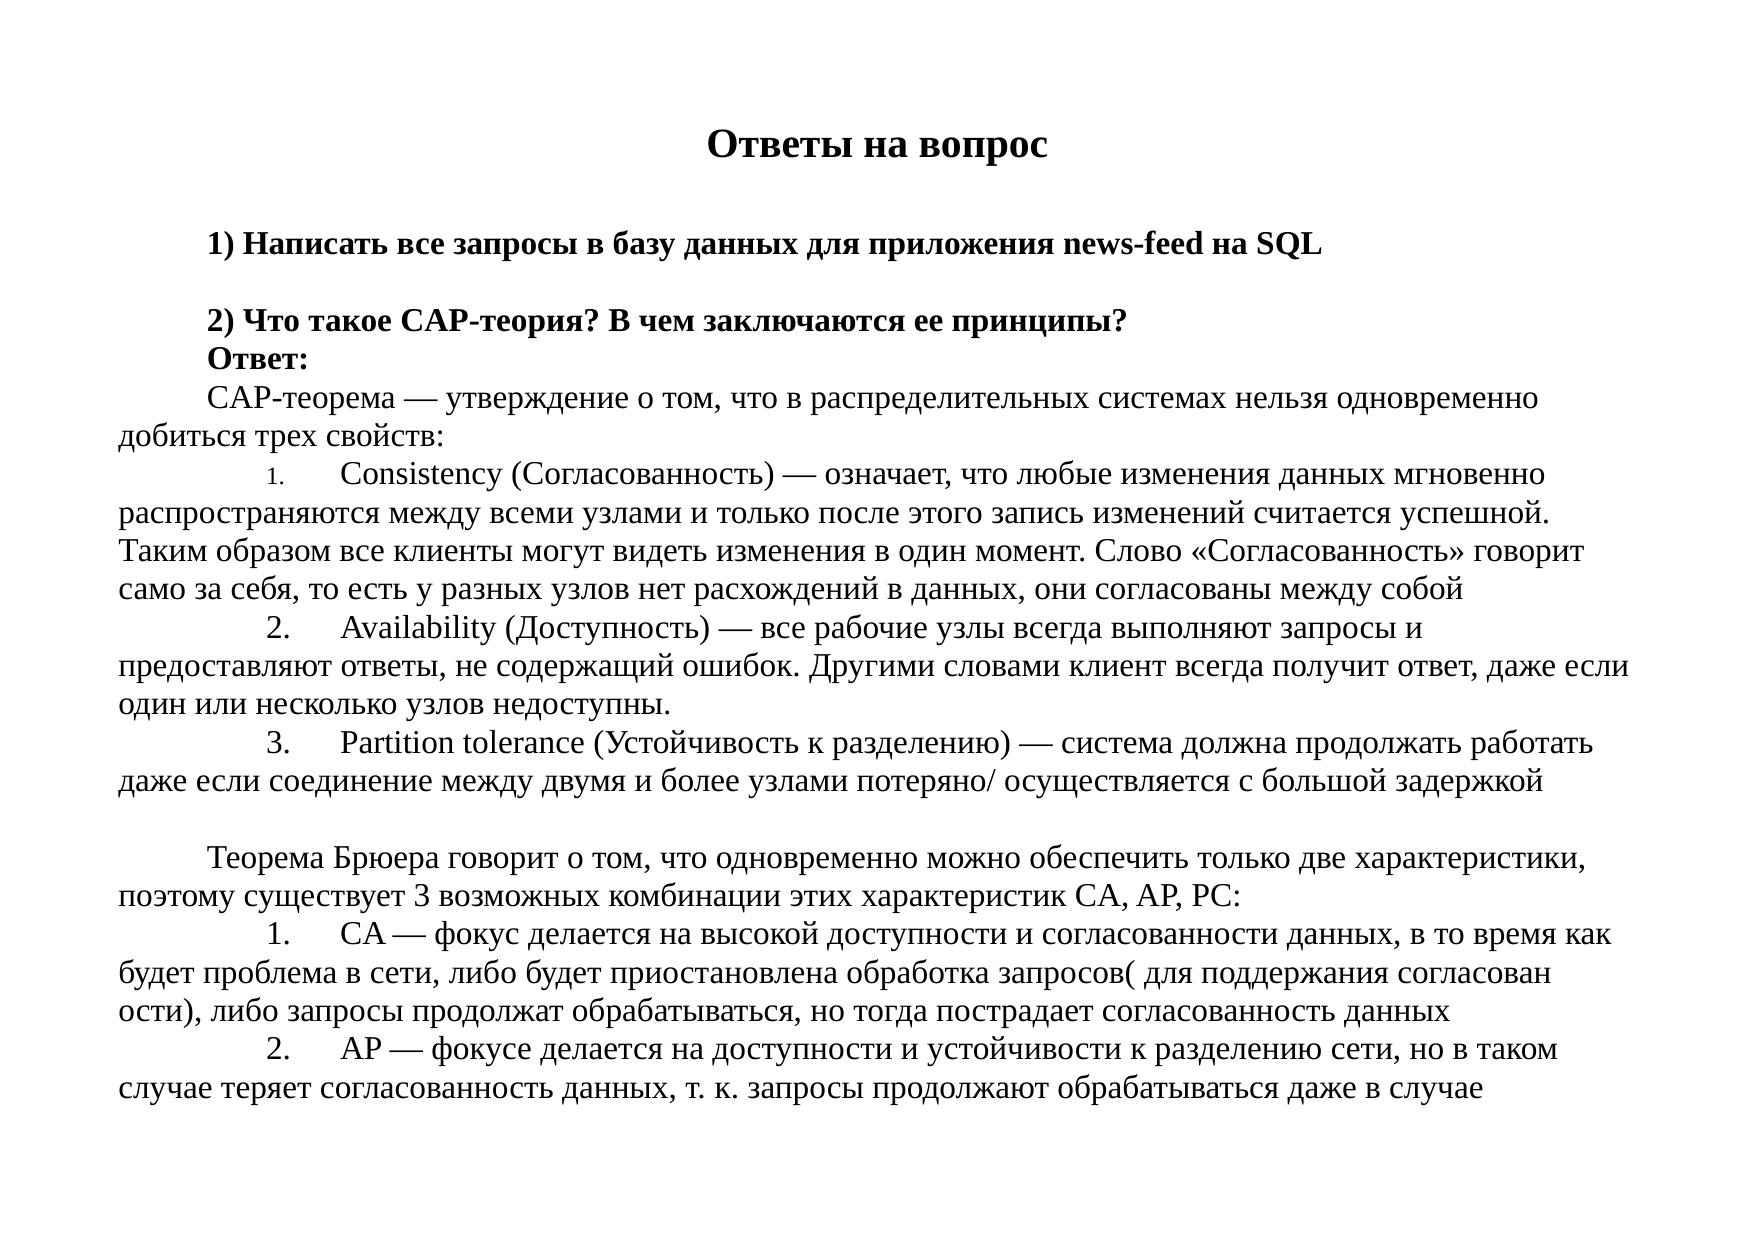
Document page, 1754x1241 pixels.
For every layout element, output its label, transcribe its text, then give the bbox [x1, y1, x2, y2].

text Ответы на вопрос [118, 118, 1636, 166]
text Ответ: [118, 338, 1636, 377]
text 2) Что такое CAP-теория? В чем заключаются ее принципы? [118, 300, 1636, 338]
list Partition tolerance (Устойчивость к разделению) — система должна продолжать работать даже если соединение между двумя и более узлами потеряно/ осуществляется с большой задержкой [118, 722, 1636, 798]
list CA — фокус делается на высокой доступности и согласованности данных, в то время как будет проблема в сети, либо будет приостановлена обработка запросов( для поддержания согласован ости), либо запросы продолжат обрабатываться, но тогда пострадает согласованность данных [118, 913, 1636, 1028]
list Consistency (Согласованность) — означает, что любые изменения данных мгновенно распространяются между всеми узлами и только после этого запись изменений считается успешной. Таким образом все клиенты могут видеть изменения в один момент. Слово «Согласованность» говорит само за себя, то есть у разных узлов нет расхождений в данных, они согласованы между собой [118, 453, 1636, 607]
text CAP-теорема — утверждение о том, что в распределительных системах нельзя одновременно добиться трех свойств: [118, 377, 1636, 453]
list AP — фокусе делается на доступности и устойчивости к разделению сети, но в таком случае теряет согласованность данных, т. к. запросы продолжают обрабатываться даже в случае [118, 1028, 1636, 1105]
text Теорема Брюера говорит о том, что одновременно можно обеспечить только две характеристики, поэтому существует 3 возможных комбинации этих характеристик CA, AP, PC: [118, 837, 1636, 913]
list Availability (Доступность) — все рабочие узлы всегда выполняют запросы и предоставляют ответы, не содержащий ошибок. Другими словами клиент всегда получит ответ, даже если один или несколько узлов недоступны. [118, 607, 1636, 722]
text 1) Написать все запросы в базу данных для приложения news-feed на SQL [118, 223, 1636, 262]
